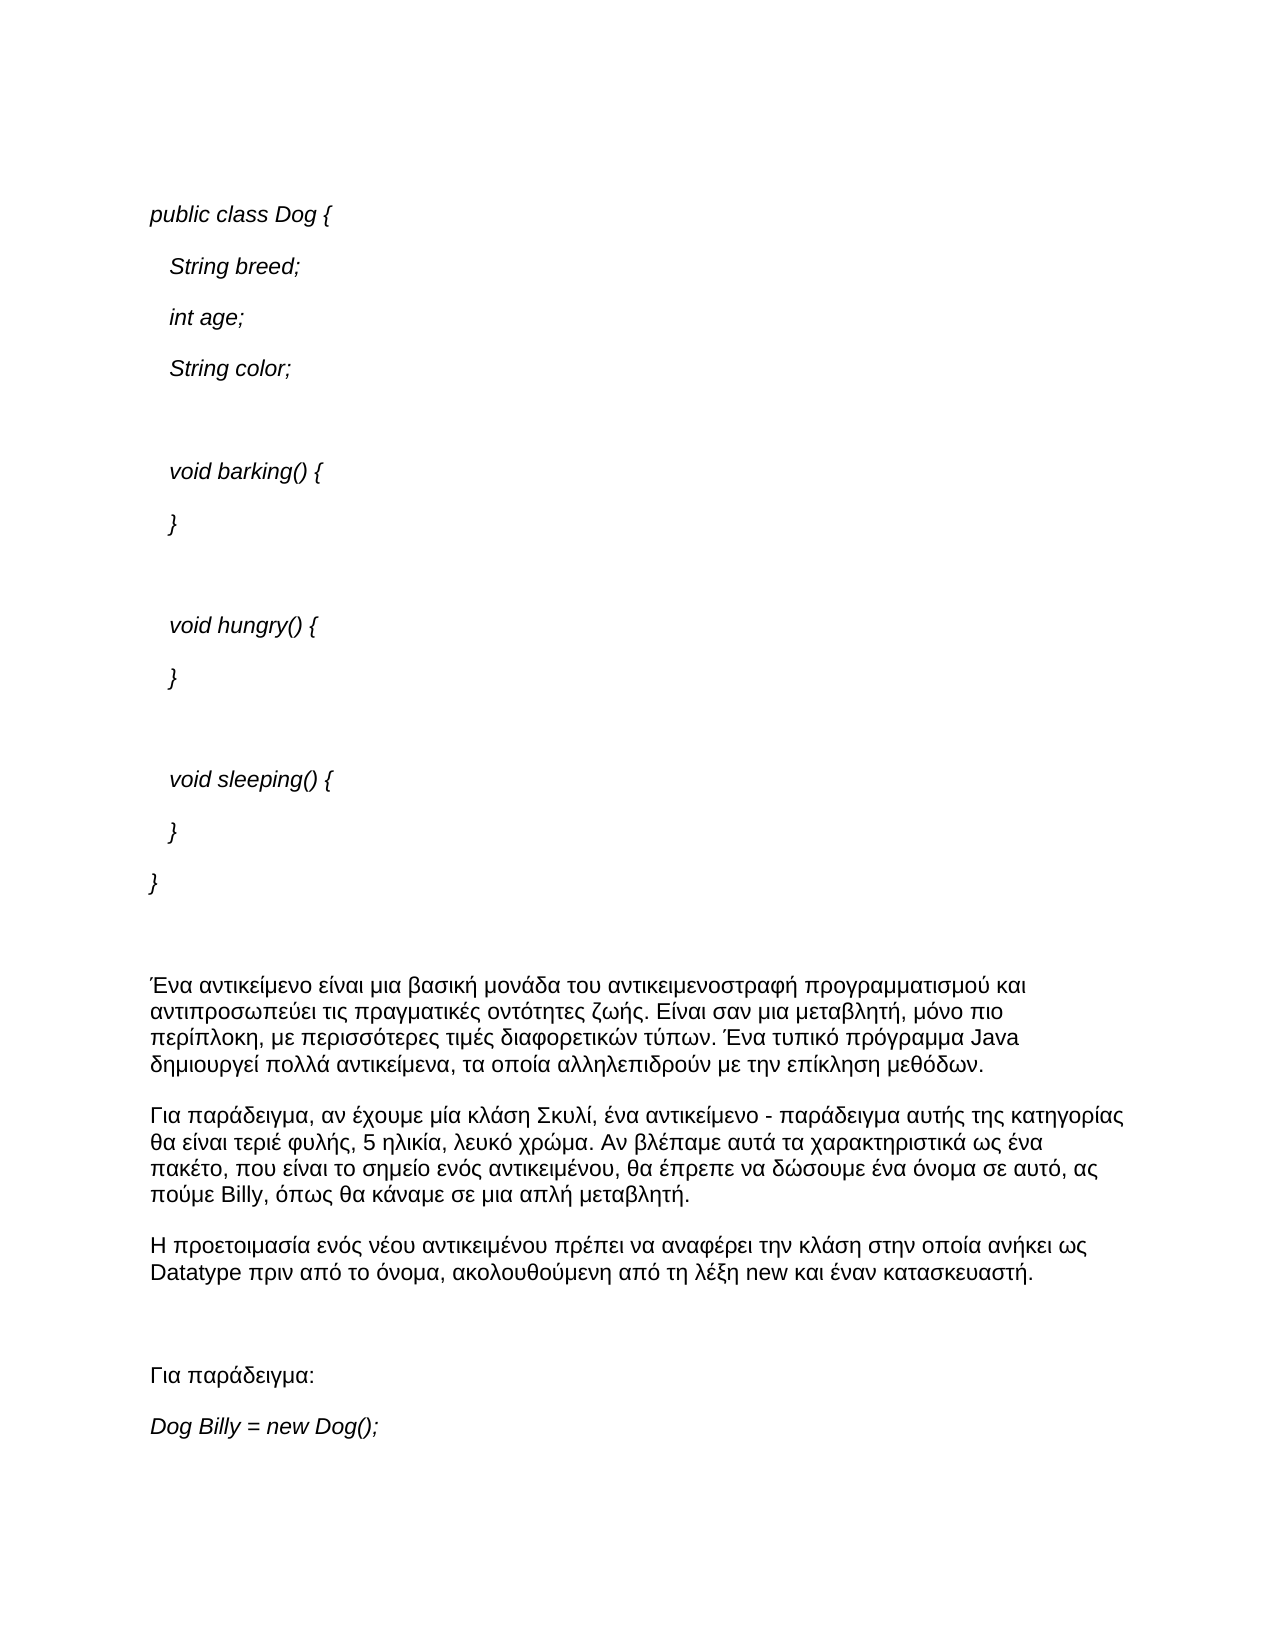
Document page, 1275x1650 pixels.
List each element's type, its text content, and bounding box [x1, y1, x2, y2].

text Για παράδειγμα, αν έχουμε μία κλάση Σκυλί, ένα αντικείμενο - παράδειγμα αυτής της κατηγορίας θα είναι τεριέ φυλής, 5 ηλικία, λευκό χρώμα. Αν βλέπαμε αυτά τα χαρακτηριστικά ως ένα πακέτο, που είναι το σημείο ενός αντικειμένου, θα έπρεπε να δώσουμε ένα όνομα σε αυτό, ας πούμε Billy, όπως θα κάναμε σε μια απλή μεταβλητή. [150, 1102, 1125, 1207]
text Dog Billy = new Dog(); [150, 1413, 1125, 1439]
text String color; [150, 355, 1125, 382]
text void barking() { [150, 458, 1125, 484]
text String breed; [150, 253, 1125, 279]
text void hungry() { [150, 612, 1125, 638]
text Ένα αντικείμενο είναι μια βασική μονάδα του αντικειμενοστραφή προγραμματισμού και αντιπροσωπεύει τις πραγματικές οντότητες ζωής. Είναι σαν μια μεταβλητή, μόνο πιο περίπλοκη, με περισσότερες τιμές διαφορετικών τύπων. Ένα τυπικό πρόγραμμα Java δημιουργεί πολλά αντικείμενα, τα οποία αλληλεπιδρούν με την επίκληση μεθόδων. [150, 972, 1125, 1077]
text void sleeping() { [150, 766, 1125, 793]
text } [150, 509, 1125, 536]
text public class Dog { [150, 201, 1125, 228]
text int age; [150, 304, 1125, 330]
text Η προετοιμασία ενός νέου αντικειμένου πρέπει να αναφέρει την κλάση στην οποία ανήκει ως Datatype πριν από το όνομα, ακολουθούμενη από τη λέξη new και έναν κατασκευαστή. [150, 1232, 1125, 1285]
text Για παράδειγμα: [150, 1362, 1125, 1388]
text } [150, 663, 1125, 690]
text } [150, 818, 1125, 844]
text } [150, 869, 1125, 895]
